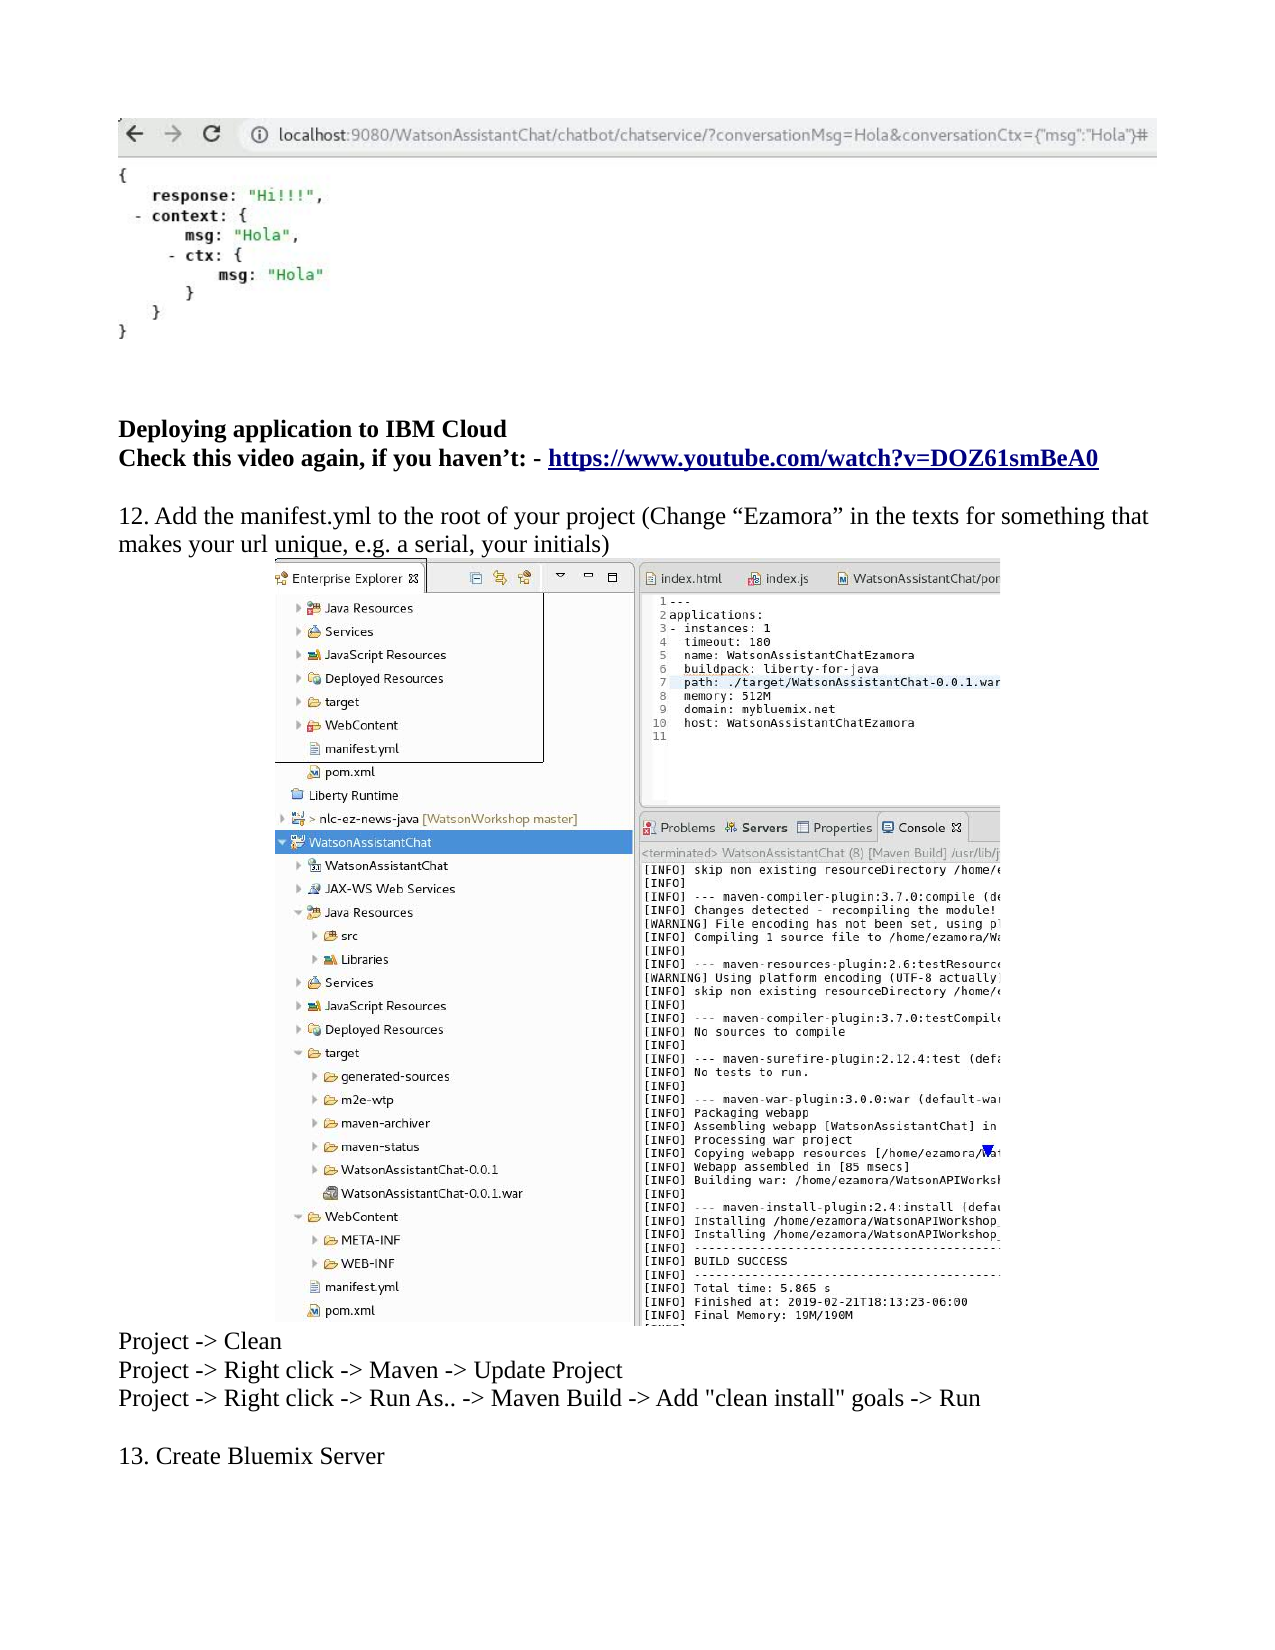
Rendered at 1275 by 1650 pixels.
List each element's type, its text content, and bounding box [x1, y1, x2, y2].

text Project -> Right click -> Run As.. -> Maven Build -> Add "clean install" goals -> Run [118, 1383, 1157, 1412]
text Deploying application to IBM Cloud Check this video again, if you haven’t: - https://www.youtube.com/watch?v=DOZ61smBeA0 [118, 414, 1157, 472]
text Project -> Clean [118, 767, 1157, 1355]
text Project -> Right click -> Maven -> Update Project [118, 1355, 1157, 1383]
text 13. Create Bluemix Server [118, 1441, 1157, 1470]
picture [275, 558, 1001, 1326]
text 12. Add the manifest.yml to the root of your project (Change “Ezamora” in the texts for something that makes your url unique, e.g. a serial, your initials) [118, 501, 1157, 558]
picture [118, 118, 1157, 357]
